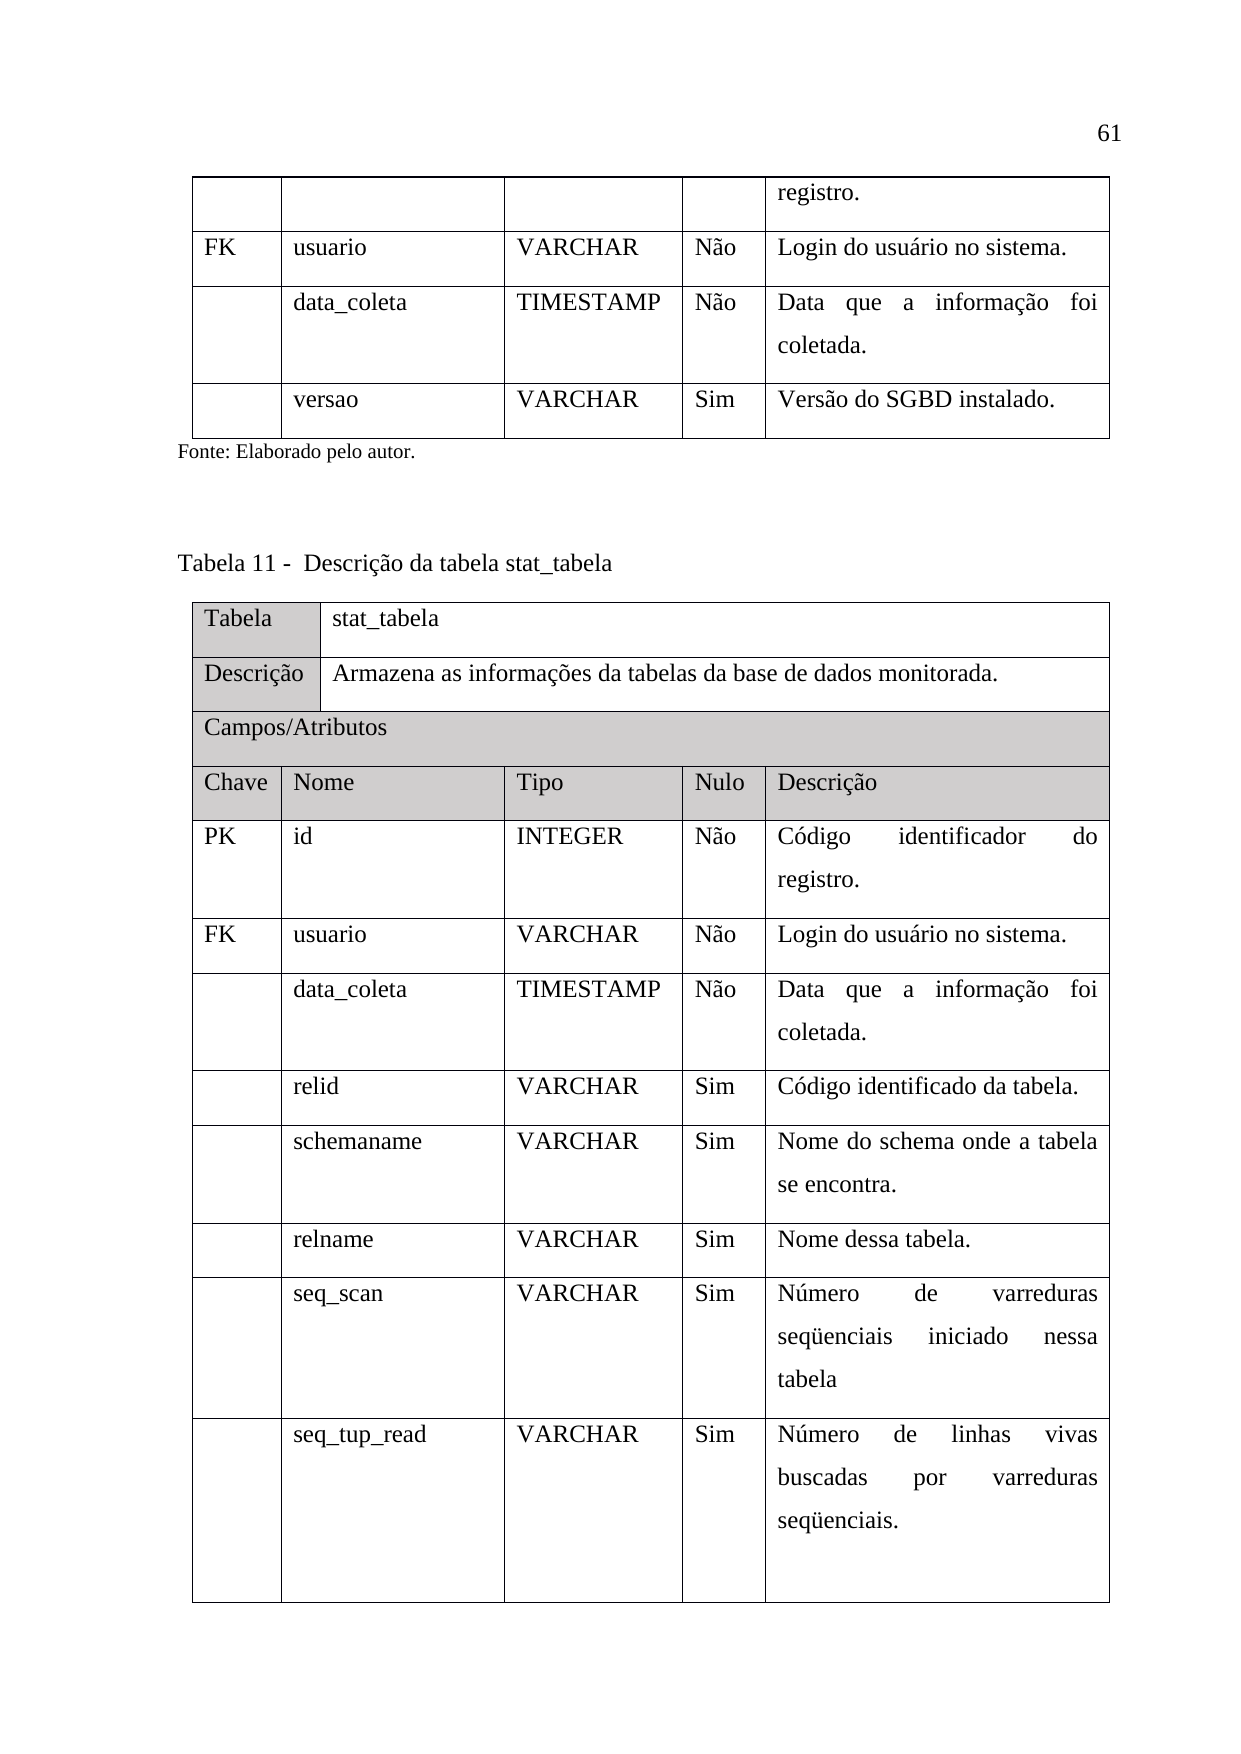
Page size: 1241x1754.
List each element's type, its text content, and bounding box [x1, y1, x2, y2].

table_cell Sim [683, 1126, 765, 1223]
table_cell Sim [683, 1419, 765, 1602]
table_cell Nome [282, 767, 504, 820]
text Tabela 11 - Descrição da tabela stat_tabela [177, 548, 1122, 577]
table_cell Sim [683, 384, 765, 438]
table_cell [193, 1126, 281, 1223]
table_cell schemaname [282, 1126, 504, 1223]
table_cell PK [193, 821, 281, 918]
table_cell data_coleta [282, 974, 504, 1070]
table_cell VARCHAR [505, 919, 682, 973]
table_cell Não [683, 821, 765, 918]
table_cell Não [683, 232, 765, 286]
table_cell FK [193, 232, 281, 286]
table_header Tabela [193, 603, 320, 657]
table_cell TIMESTAMP [505, 287, 682, 383]
table_cell Nome dessa tabela. [766, 1224, 1109, 1277]
table_cell relname [282, 1224, 504, 1277]
table_cell data_coleta [282, 287, 504, 383]
table_cell relid [282, 1071, 504, 1125]
table_cell [193, 1071, 281, 1125]
table_cell Tipo [505, 767, 682, 820]
table_cell Nome do schema onde a tabela se encontra. [766, 1126, 1109, 1223]
table_cell [193, 1419, 281, 1602]
table_cell Não [683, 919, 765, 973]
table_cell [193, 1224, 281, 1277]
table_cell Sim [683, 1224, 765, 1277]
table_cell versao [282, 384, 504, 438]
table_cell [193, 287, 281, 383]
table_cell Não [683, 287, 765, 383]
table_cell Descrição [766, 767, 1109, 820]
table_cell FK [193, 919, 281, 973]
table_cell Número de varreduras seqüenciais iniciado nessa tabela [766, 1278, 1109, 1418]
table_cell registro. [766, 178, 1109, 231]
table_header stat_tabela [321, 603, 1109, 657]
table_cell Data que a informação foi coletada. [766, 974, 1109, 1070]
table_cell [505, 178, 682, 231]
table_cell Armazena as informações da tabelas da base de dados monitorada. [321, 658, 1109, 711]
table_cell Login do usuário no sistema. [766, 919, 1109, 973]
table_cell [193, 384, 281, 438]
table_cell VARCHAR [505, 232, 682, 286]
table_cell Campos/Atributos [193, 712, 1109, 766]
table_cell usuario [282, 232, 504, 286]
table_cell VARCHAR [505, 1126, 682, 1223]
table_cell [683, 178, 765, 231]
table_cell VARCHAR [505, 1224, 682, 1277]
table_cell Sim [683, 1071, 765, 1125]
list Fonte: Elaborado pelo autor. [177, 439, 1122, 463]
table_cell [193, 178, 281, 231]
table_cell Número de linhas vivas buscadas por varreduras seqüenciais. [766, 1419, 1109, 1602]
table_cell VARCHAR [505, 1071, 682, 1125]
table_cell VARCHAR [505, 1278, 682, 1418]
table_cell seq_tup_read [282, 1419, 504, 1602]
table_cell usuario [282, 919, 504, 973]
table_cell Descrição [193, 658, 320, 711]
table_cell Chave [193, 767, 281, 820]
table_cell Data que a informação foi coletada. [766, 287, 1109, 383]
table_cell Nulo [683, 767, 765, 820]
table_cell VARCHAR [505, 1419, 682, 1602]
table_cell Código identificado da tabela. [766, 1071, 1109, 1125]
table_cell TIMESTAMP [505, 974, 682, 1070]
table_cell Versão do SGBD instalado. [766, 384, 1109, 438]
table_cell Sim [683, 1278, 765, 1418]
table_cell Código identificador do registro. [766, 821, 1109, 918]
table_cell Não [683, 974, 765, 1070]
table_cell VARCHAR [505, 384, 682, 438]
table_cell Login do usuário no sistema. [766, 232, 1109, 286]
table_cell [193, 974, 281, 1070]
table_cell seq_scan [282, 1278, 504, 1418]
table_cell [282, 178, 504, 231]
table_cell INTEGER [505, 821, 682, 918]
table_cell id [282, 821, 504, 918]
table_cell [193, 1278, 281, 1418]
